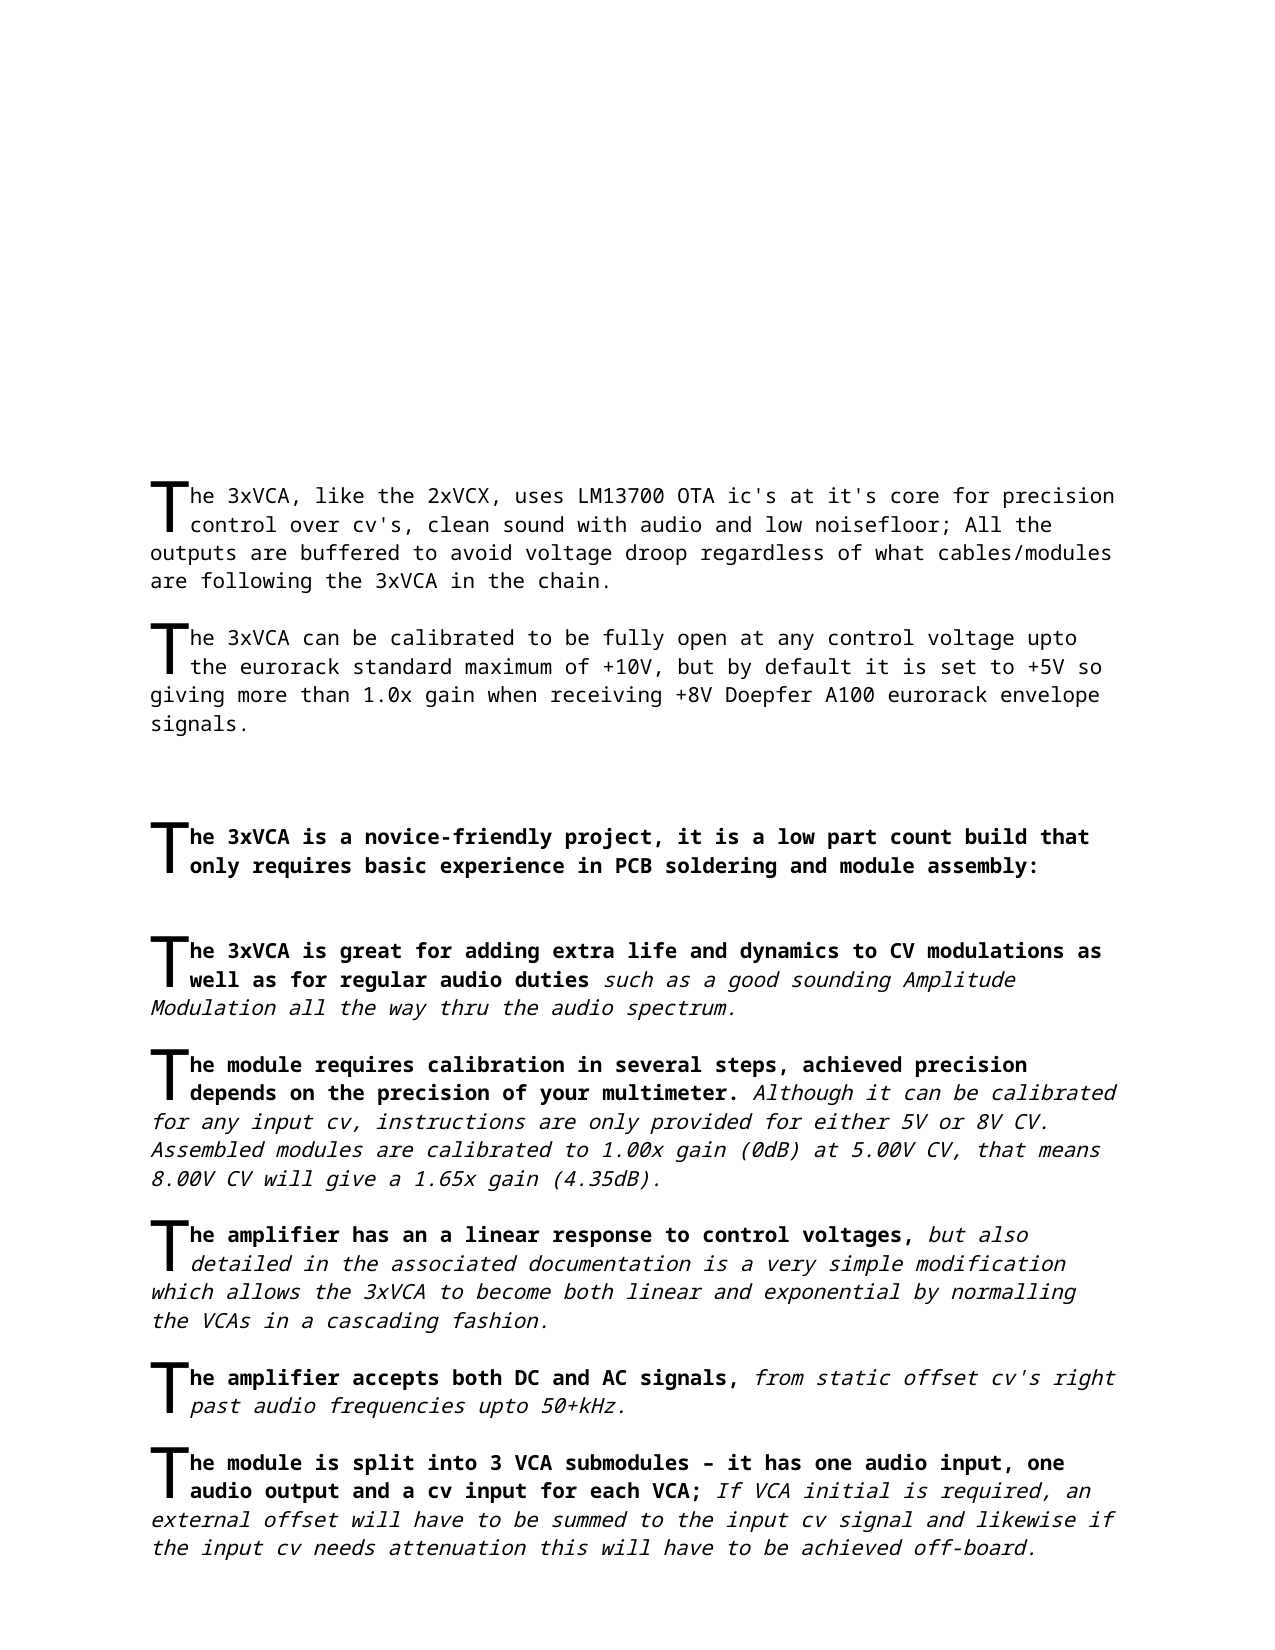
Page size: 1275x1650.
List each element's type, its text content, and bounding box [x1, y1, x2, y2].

text The module is split into 3 VCA submodules – it has one audio input, one audio output and a cv input for each VCA; If VCA initial is required, an external offset will have to be summed to the input cv signal and likewise if the input cv needs attenuation this will have to be achieved off-board. [150, 1448, 1125, 1562]
text The amplifier accepts both DC and AC signals, from static offset cv's right past audio frequencies upto 50+kHz. [150, 1363, 1125, 1420]
text The amplifier has an a linear response to control voltages, but also detailed in the associated documentation is a very simple modification which allows the 3xVCA to become both linear and exponential by normalling the VCAs in a cascading fashion. [150, 1221, 1125, 1334]
text The 3xVCA is great for adding extra life and dynamics to CV modulations as well as for regular audio duties such as a good sounding Amplitude Modulation all the way thru the audio spectrum. [150, 936, 1125, 1022]
text The 3xVCA is a novice-friendly project, it is a low part count build that only requires basic experience in PCB soldering and module assembly: [150, 822, 1125, 879]
text The 3xVCA can be calibrated to be fully open at any control voltage upto the eurorack standard maximum of +10V, but by default it is set to +5V so giving more than 1.0x gain when receiving +8V Doepfer A100 eurorack envelope signals. [150, 623, 1125, 737]
text The module requires calibration in several steps, achieved precision depends on the precision of your multimeter. Although it can be calibrated for any input cv, instructions are only provided for either 5V or 8V CV. Assembled modules are calibrated to 1.00x gain (0dB) at 5.00V CV, that means 8.00V CV will give a 1.65x gain (4.35dB). [150, 1050, 1125, 1192]
text The 3xVCA, like the 2xVCX, uses LM13700 OTA ic's at it's core for precision control over cv's, clean sound with audio and low noisefloor; All the outputs are buffered to avoid voltage droop regardless of what cables/modules are following the 3xVCA in the chain. [150, 481, 1125, 623]
